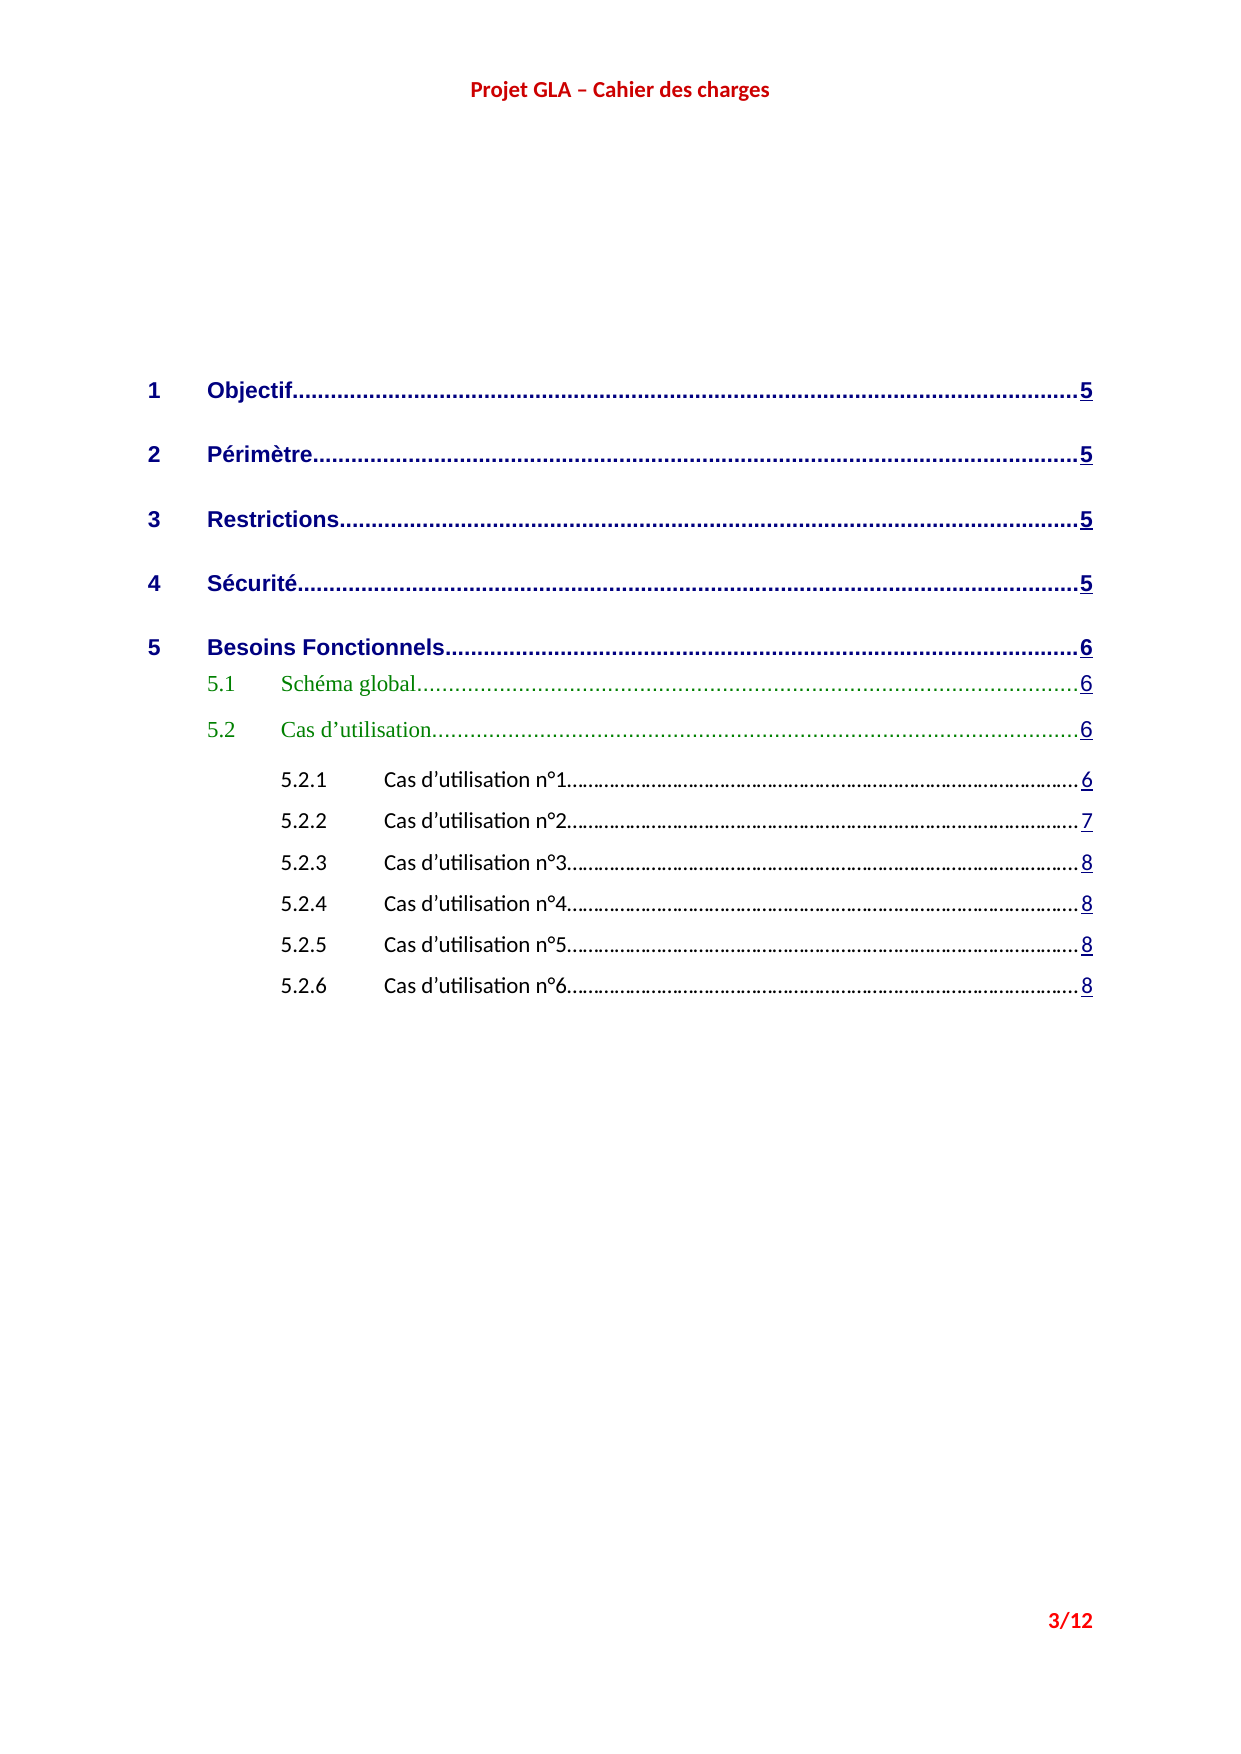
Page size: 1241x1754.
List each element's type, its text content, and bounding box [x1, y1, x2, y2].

text 4 Sécurité 5 [148, 568, 1093, 597]
text 5 Besoins Fonctionnels 6 [148, 632, 1093, 661]
text 3 Restrictions 5 [148, 504, 1093, 532]
text 1 Objectif 5 [148, 375, 1093, 404]
text 2 Périmètre 5 [148, 439, 1093, 468]
text 5.2.5 Cas d’utilisation n°5…………………………………………………………………………………… 8 [280, 928, 1093, 959]
text 5.2 Cas d’utilisation 6 [207, 717, 1093, 742]
text 5.2.4 Cas d’utilisation n°4…………………………………………………………………………………… 8 [280, 887, 1093, 917]
text 5.2.2 Cas d’utilisation n°2…………………………………………………………………………………… 7 [280, 804, 1093, 835]
text 5.2.1 Cas d’utilisation n°1…………………………………………………………………………………… 6 [280, 763, 1093, 794]
text 5.2.6 Cas d’utilisation n°6…………………………………………………………………………………… 8 [280, 969, 1093, 1000]
text 5.1 Schéma global 6 [207, 671, 1093, 696]
text 5.2.3 Cas d’utilisation n°3…………………………………………………………………………………… 8 [280, 846, 1093, 876]
